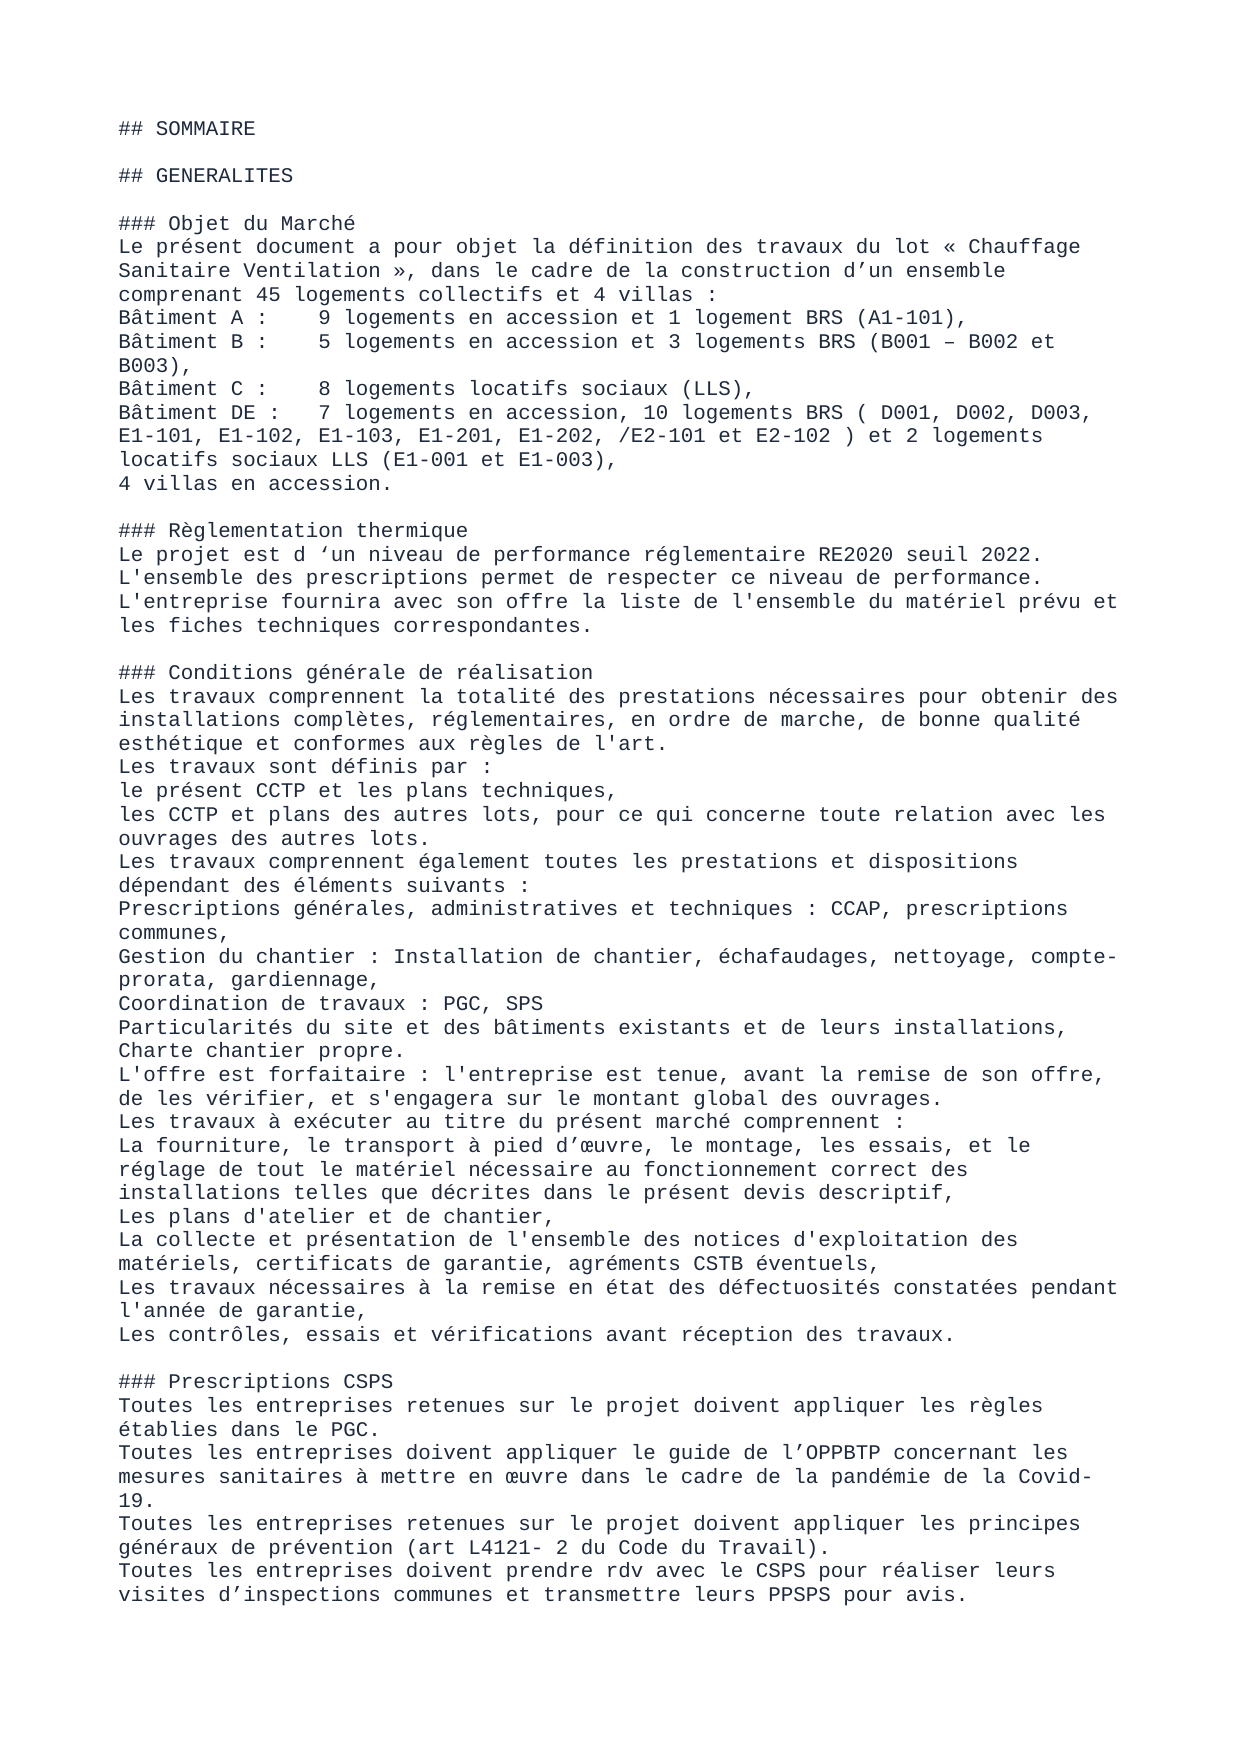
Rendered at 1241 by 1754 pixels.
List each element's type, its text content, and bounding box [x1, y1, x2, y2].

text Charte chantier propre. [118, 1040, 1122, 1064]
text Gestion du chantier : Installation de chantier, échafaudages, nettoyage, compte-prorata, gardiennage, [118, 946, 1122, 993]
text L'offre est forfaitaire : l'entreprise est tenue, avant la remise de son offre, de les vérifier, et s'engagera sur le montant global des ouvrages. [118, 1064, 1122, 1111]
text Les travaux comprennent également toutes les prestations et dispositions dépendant des éléments suivants : [118, 851, 1122, 898]
text Bâtiment B : 5 logements en accession et 3 logements BRS (B001 – B002 et B003), [118, 331, 1122, 378]
text Toutes les entreprises retenues sur le projet doivent appliquer les règles établies dans le PGC. [118, 1395, 1122, 1442]
text Les plans d'atelier et de chantier, [118, 1206, 1122, 1229]
text Toutes les entreprises doivent prendre rdv avec le CSPS pour réaliser leurs visites d’inspections communes et transmettre leurs PPSPS pour avis. [118, 1561, 1122, 1608]
text Particularités du site et des bâtiments existants et de leurs installations, [118, 1017, 1122, 1040]
text Bâtiment C : 8 logements locatifs sociaux (LLS), [118, 378, 1122, 402]
text Les travaux sont définis par : [118, 757, 1122, 780]
text Les travaux comprennent la totalité des prestations nécessaires pour obtenir des installations complètes, réglementaires, en ordre de marche, de bonne qualité esthétique et conformes aux règles de l'art. [118, 686, 1122, 757]
text 4 villas en accession. [118, 473, 1122, 496]
text ### Objet du Marché [118, 213, 1122, 236]
text Bâtiment DE : 7 logements en accession, 10 logements BRS ( D001, D002, D003, E1-101, E1-102, E1-103, E1-201, E1-202, /E2-101 et E2-102 ) et 2 logements locatifs sociaux LLS (E1-001 et E1-003), [118, 402, 1122, 473]
text Les travaux à exécuter au titre du présent marché comprennent : [118, 1111, 1122, 1135]
text ## SOMMAIRE [118, 118, 1122, 142]
text Bâtiment A : 9 logements en accession et 1 logement BRS (A1-101), [118, 307, 1122, 331]
text ## GENERALITES [118, 165, 1122, 189]
text ### Prescriptions CSPS [118, 1371, 1122, 1395]
text le présent CCTP et les plans techniques, [118, 780, 1122, 804]
text Toutes les entreprises retenues sur le projet doivent appliquer les principes généraux de prévention (art L4121- 2 du Code du Travail). [118, 1513, 1122, 1561]
text Les travaux nécessaires à la remise en état des défectuosités constatées pendant l'année de garantie, [118, 1277, 1122, 1324]
text Prescriptions générales, administratives et techniques : CCAP, prescriptions communes, [118, 898, 1122, 946]
text Les contrôles, essais et vérifications avant réception des travaux. [118, 1324, 1122, 1348]
text Le présent document a pour objet la définition des travaux du lot « Chauffage Sanitaire Ventilation », dans le cadre de la construction d’un ensemble comprenant 45 logements collectifs et 4 villas : [118, 236, 1122, 307]
text ### Règlementation thermique [118, 520, 1122, 544]
text les CCTP et plans des autres lots, pour ce qui concerne toute relation avec les ouvrages des autres lots. [118, 804, 1122, 851]
text L'ensemble des prescriptions permet de respecter ce niveau de performance. L'entreprise fournira avec son offre la liste de l'ensemble du matériel prévu et les fiches techniques correspondantes. [118, 567, 1122, 638]
text La fourniture, le transport à pied d’œuvre, le montage, les essais, et le réglage de tout le matériel nécessaire au fonctionnement correct des installations telles que décrites dans le présent devis descriptif, [118, 1135, 1122, 1206]
text Coordination de travaux : PGC, SPS [118, 993, 1122, 1017]
text Toutes les entreprises doivent appliquer le guide de l’OPPBTP concernant les mesures sanitaires à mettre en œuvre dans le cadre de la pandémie de la Covid-19. [118, 1442, 1122, 1513]
text ### Conditions générale de réalisation [118, 662, 1122, 686]
text La collecte et présentation de l'ensemble des notices d'exploitation des matériels, certificats de garantie, agréments CSTB éventuels, [118, 1229, 1122, 1277]
text Le projet est d ‘un niveau de performance réglementaire RE2020 seuil 2022. [118, 544, 1122, 567]
